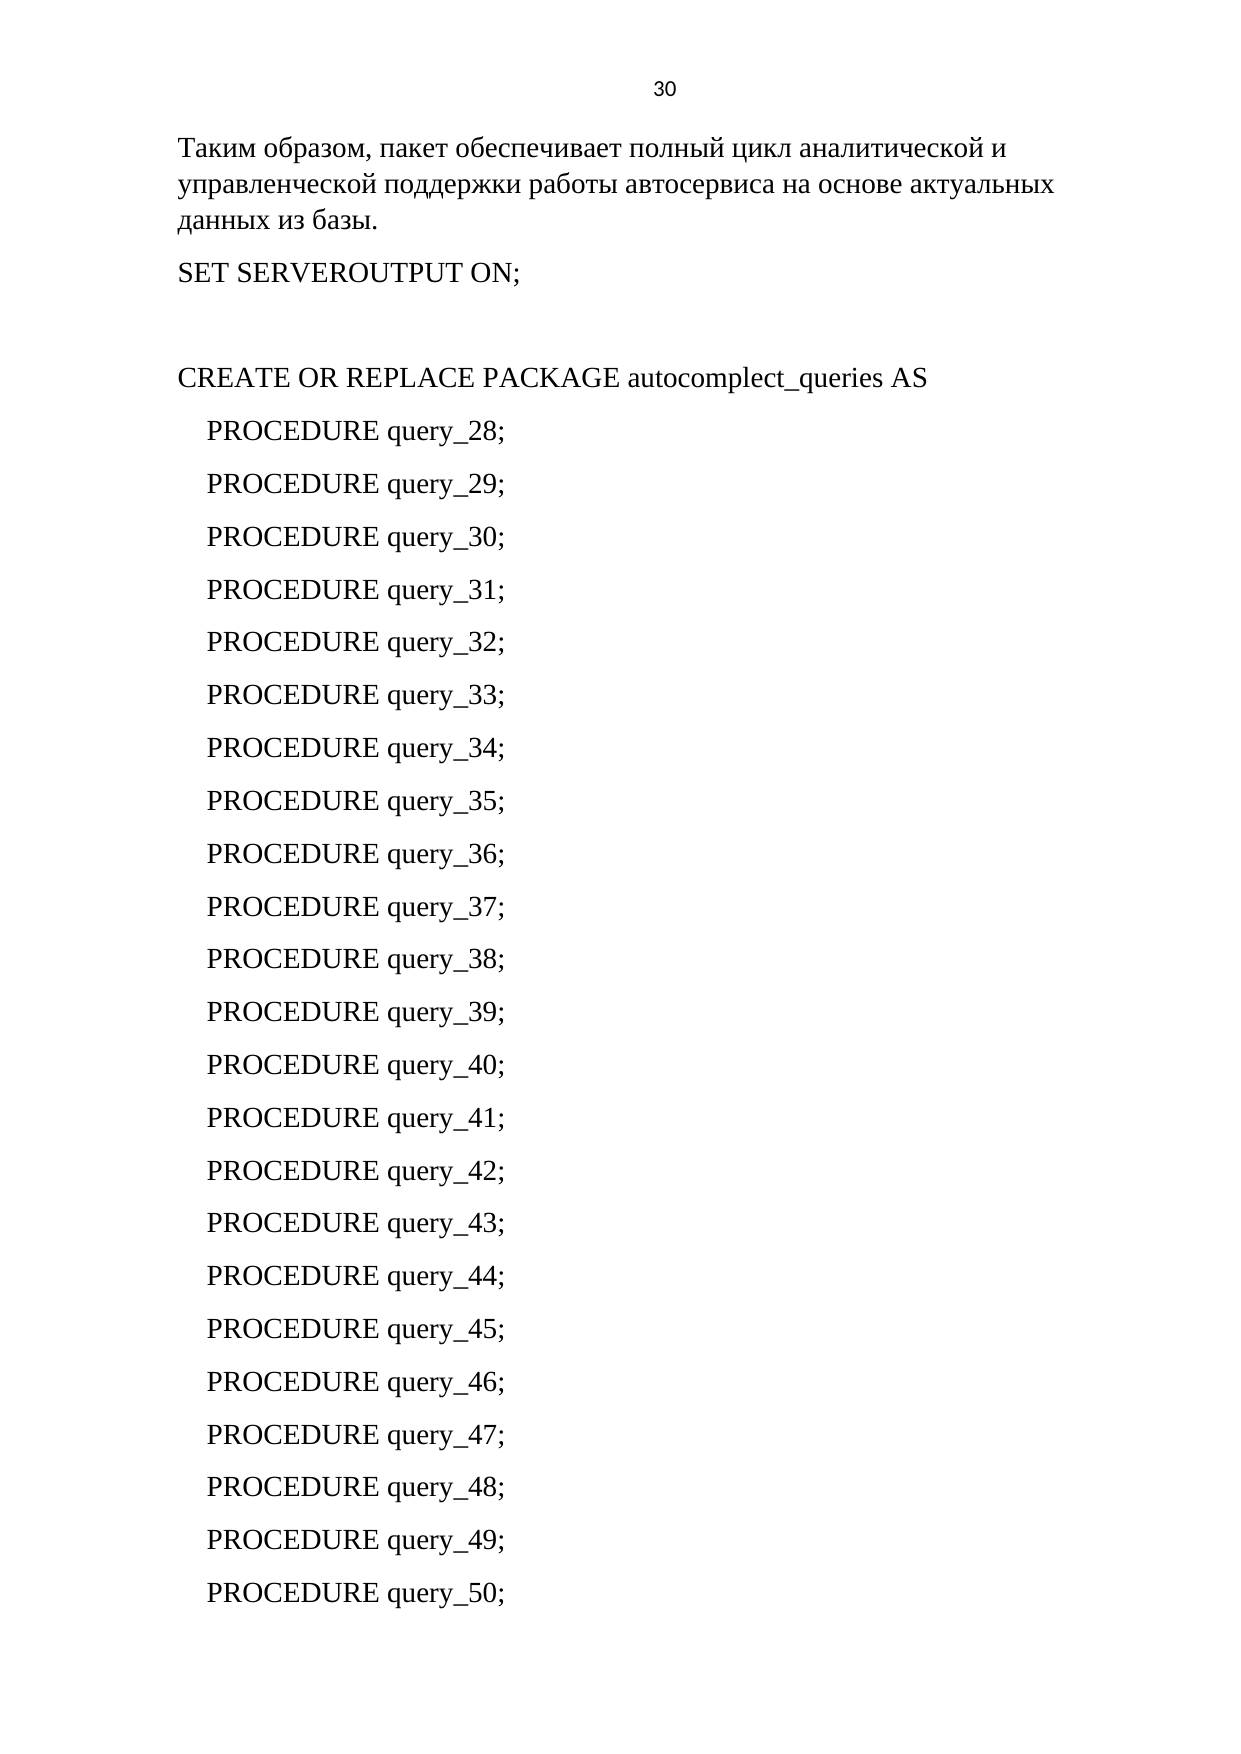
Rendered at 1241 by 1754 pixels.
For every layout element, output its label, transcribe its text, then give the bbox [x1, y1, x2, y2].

text PROCEDURE query_29; [177, 466, 1152, 500]
text PROCEDURE query_39; [177, 994, 1152, 1028]
text PROCEDURE query_38; [177, 941, 1152, 975]
text PROCEDURE query_28; [177, 413, 1152, 447]
text PROCEDURE query_47; [177, 1417, 1152, 1450]
text PROCEDURE query_35; [177, 783, 1152, 817]
text PROCEDURE query_30; [177, 519, 1152, 552]
text PROCEDURE query_36; [177, 836, 1152, 869]
text PROCEDURE query_48; [177, 1469, 1152, 1503]
text PROCEDURE query_45; [177, 1311, 1152, 1345]
text PROCEDURE query_34; [177, 730, 1152, 764]
text PROCEDURE query_41; [177, 1100, 1152, 1133]
text PROCEDURE query_46; [177, 1364, 1152, 1397]
text PROCEDURE query_44; [177, 1258, 1152, 1292]
text PROCEDURE query_42; [177, 1153, 1152, 1186]
text CREATE OR REPLACE PACKAGE autocomplect_queries AS [177, 361, 1152, 394]
text PROCEDURE query_40; [177, 1047, 1152, 1081]
text PROCEDURE query_37; [177, 889, 1152, 922]
text PROCEDURE query_43; [177, 1206, 1152, 1239]
text PROCEDURE query_32; [177, 624, 1152, 658]
text SET SERVEROUTPUT ON; [177, 255, 1152, 288]
text Таким образом, пакет обеспечивает полный цикл аналитической и управленческой поддержки работы автосервиса на основе актуальных данных из базы. [177, 130, 1152, 236]
text PROCEDURE query_31; [177, 572, 1152, 605]
text PROCEDURE query_49; [177, 1522, 1152, 1556]
text PROCEDURE query_50; [177, 1575, 1152, 1609]
text PROCEDURE query_33; [177, 677, 1152, 711]
